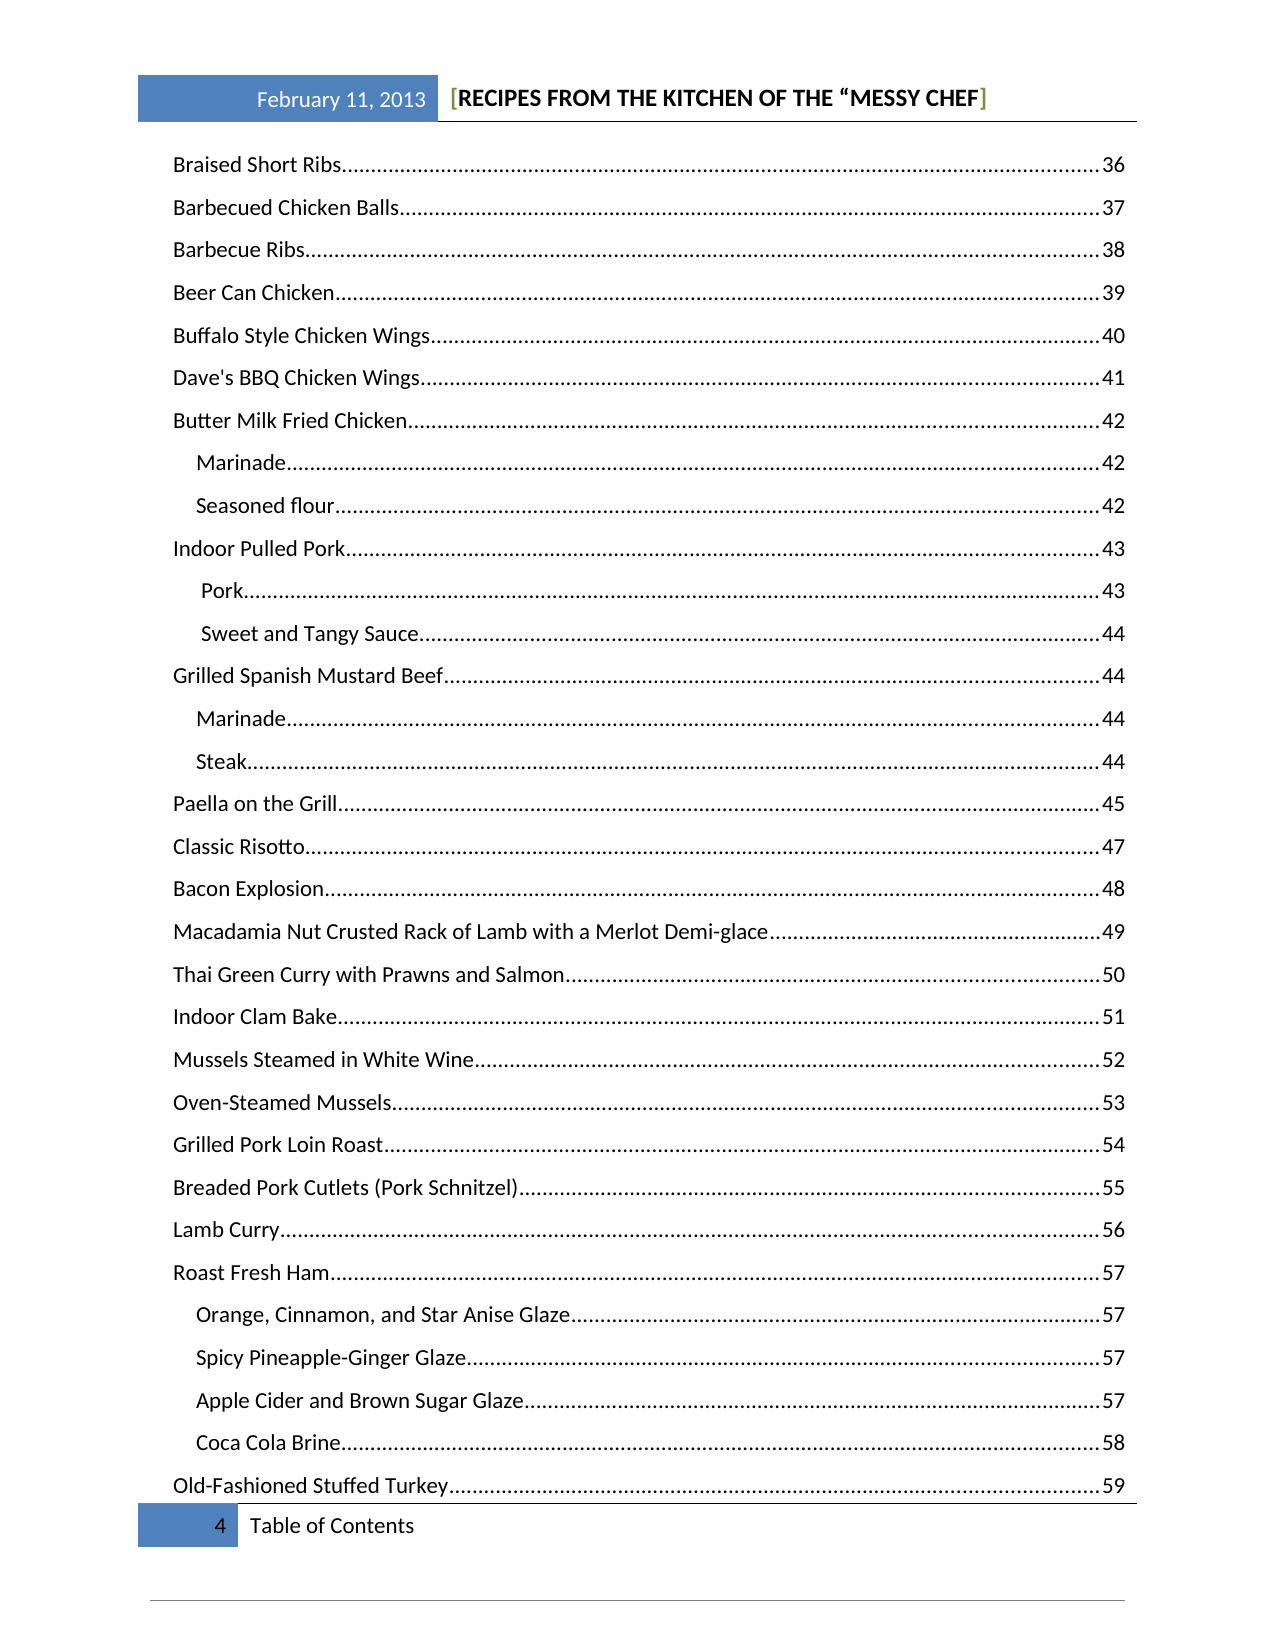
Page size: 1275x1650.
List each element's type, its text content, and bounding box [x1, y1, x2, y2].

text Apple Cider and Brown Sugar Glaze 57 [196, 1386, 1125, 1414]
text Paella on the Grill 45 [173, 789, 1125, 817]
text Old-Fashioned Stuffed Turkey 59 [173, 1471, 1125, 1499]
text Pork 43 [196, 576, 1125, 604]
text Classic Risotto 47 [173, 832, 1125, 860]
text Sweet and Tangy Sauce 44 [196, 619, 1125, 647]
text Thai Green Curry with Prawns and Salmon 50 [173, 960, 1125, 988]
text Mussels Steamed in White Wine 52 [173, 1045, 1125, 1073]
text Dave's BBQ Chicken Wings 41 [173, 363, 1125, 391]
text Macadamia Nut Crusted Rack of Lamb with a Merlot Demi-glace 49 [173, 917, 1125, 945]
text Breaded Pork Cutlets (Pork Schnitzel) 55 [173, 1173, 1125, 1201]
text Coca Cola Brine 58 [196, 1428, 1125, 1456]
text Braised Short Ribs 36 [173, 150, 1125, 178]
text Buffalo Style Chicken Wings 40 [173, 321, 1125, 349]
text Spicy Pineapple-Ginger Glaze 57 [196, 1343, 1125, 1371]
text Lamb Curry 56 [173, 1215, 1125, 1243]
text Indoor Clam Bake 51 [173, 1002, 1125, 1030]
text Beer Can Chicken 39 [173, 278, 1125, 306]
text Butter Milk Fried Chicken 42 [173, 406, 1125, 434]
text Seasoned flour 42 [196, 491, 1125, 519]
text Roast Fresh Ham 57 [173, 1258, 1125, 1286]
text Steak 44 [196, 747, 1125, 775]
text Grilled Pork Loin Roast 54 [173, 1130, 1125, 1158]
text Orange, Cinnamon, and Star Anise Glaze 57 [196, 1301, 1125, 1329]
text Barbecued Chicken Balls 37 [173, 193, 1125, 221]
text Bacon Explosion 48 [173, 874, 1125, 903]
text Barbecue Ribs 38 [173, 236, 1125, 263]
text Marinade 42 [196, 448, 1125, 477]
text Marinade 44 [196, 704, 1125, 732]
text Indoor Pulled Pork 43 [173, 534, 1125, 562]
text Oven-Steamed Mussels 53 [173, 1088, 1125, 1116]
text Grilled Spanish Mustard Beef 44 [173, 662, 1125, 689]
